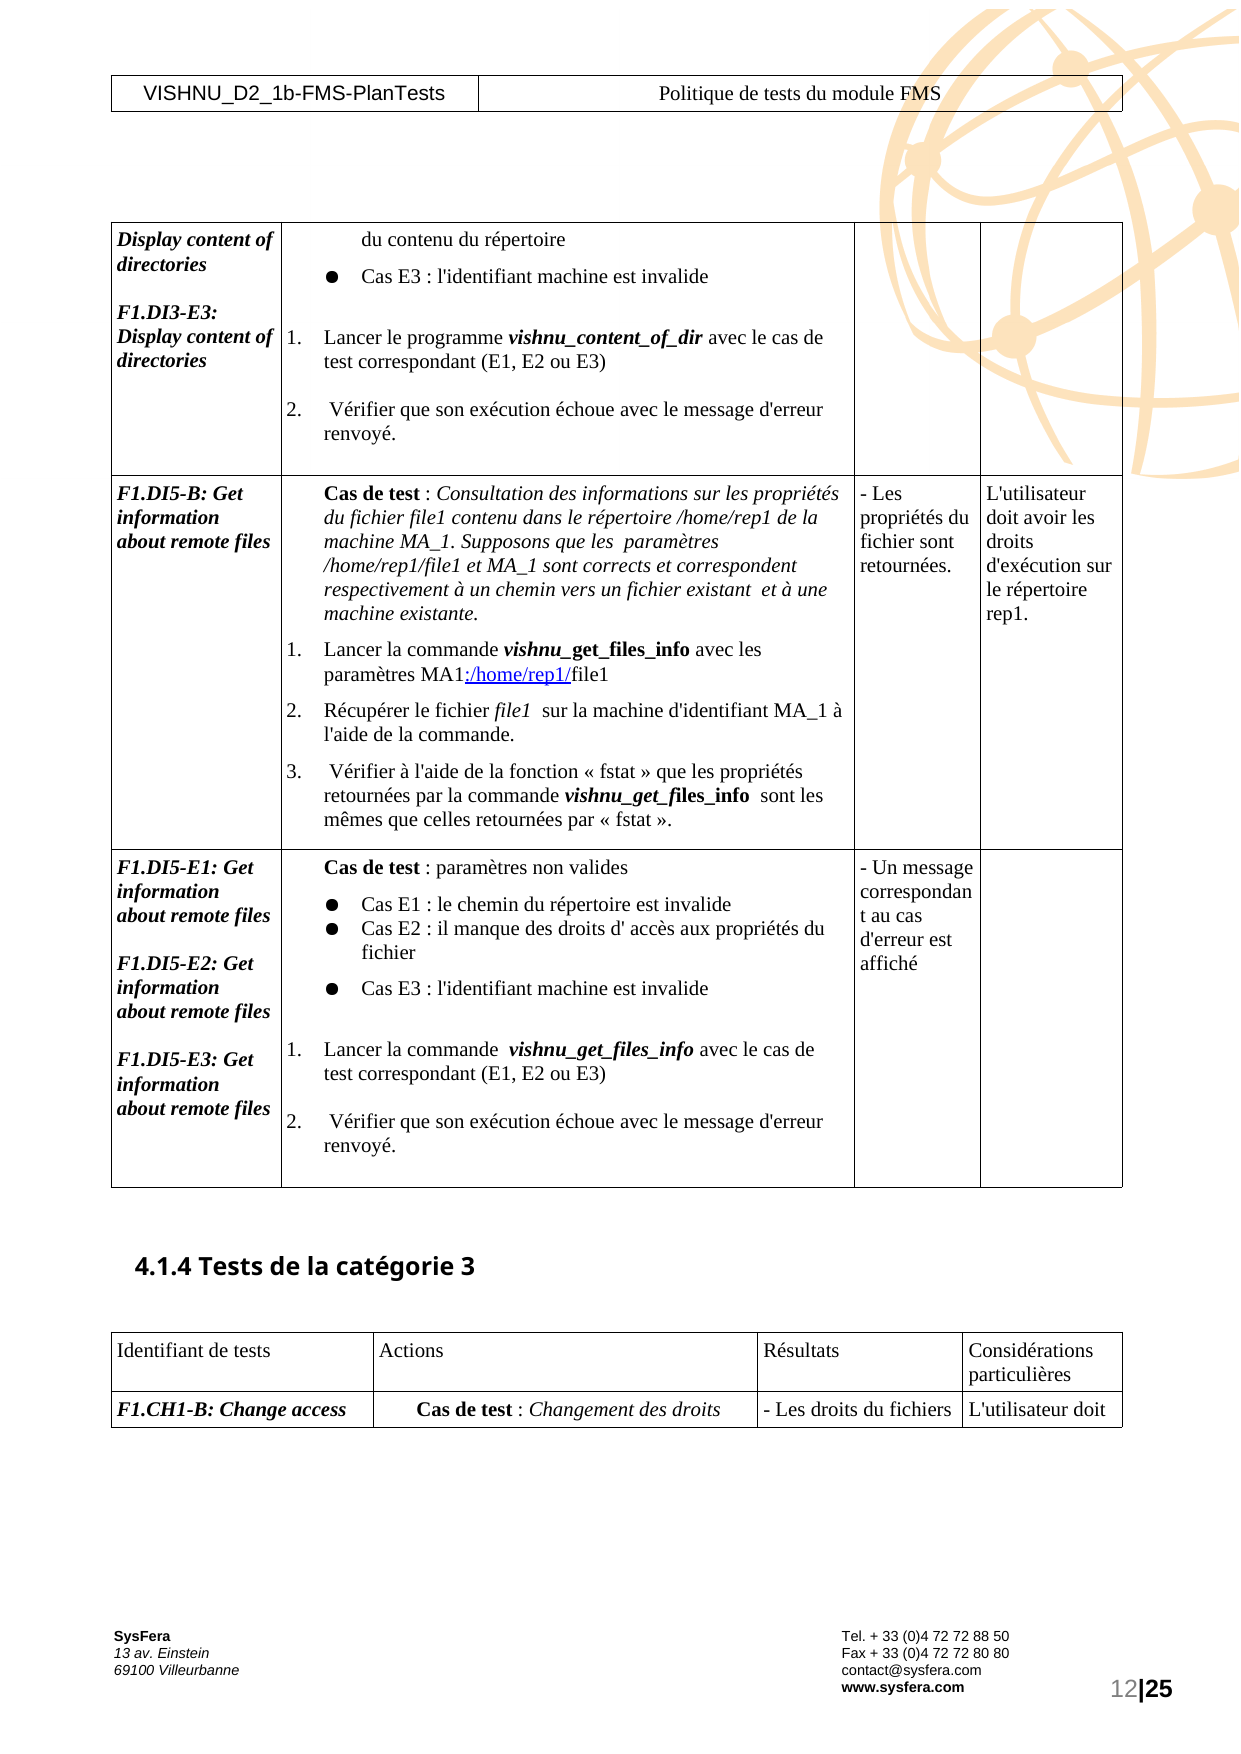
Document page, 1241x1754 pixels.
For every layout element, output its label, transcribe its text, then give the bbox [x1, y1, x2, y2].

subtitle Tests de la catégorie 3 [134, 1248, 1122, 1283]
table_header Résultats [758, 1333, 962, 1391]
picture [1, 9, 1239, 479]
table_header Actions [374, 1333, 757, 1391]
table_cell Cas de test : paramètres non valides Cas E1 : le chemin du répertoire est invalide Cas E2 : il manque des droits d' accès aux propriétés du fichier Cas E3 : l'identifiant machine est invalide Lancer la commande vishnu_get_files_info avec le cas de test correspondant (E1, E2 ou E3) Vérifier que son exécution échoue avec le message d'erreur renvoyé. [282, 850, 854, 1187]
picture [282, 223, 854, 475]
table_cell [981, 850, 1122, 1187]
table_header Identifiant de tests [112, 1333, 373, 1391]
picture [981, 223, 1122, 475]
table_cell F1.CH1-B: Change access rights of files [112, 1392, 373, 1427]
picture [112, 223, 281, 475]
table_cell L'utilisateur doit avoir les droits d'exécution sur le répertoire rep1et les droits de lecture sur le fichier file1. [963, 1392, 1122, 1427]
table_cell F1.DI5-B: Get information about remote files [112, 481, 281, 849]
table_cell - Les propriétés du fichier sont retournées. [855, 481, 980, 849]
table_cell - Un message correspondant au cas d'erreur est affiché [855, 850, 980, 1187]
table_cell - Les droits du fichiers ont été mis à jour. [758, 1392, 962, 1427]
table_cell Cas de test : Consultation des informations sur les propriétés du fichier file1 contenu dans le répertoire /home/rep1 de la machine MA_1. Supposons que les paramètres /home/rep1/file1 et MA_1 sont corrects et correspondent respectivement à un chemin vers un fichier existant et à une machine existante. Lancer la commande vishnu_get_files_info avec les paramètres MA1:/home/rep1/file1 Récupérer le fichier file1 sur la machine d'identifiant MA_1 à l'aide de la commande. Vérifier à l'aide de la fonction « fstat » que les propriétés retournées par la commande vishnu_get_files_info sont les mêmes que celles retournées par « fstat ». [282, 481, 854, 849]
picture [855, 223, 980, 475]
table_cell F1.DI5-E1: Get information about remote files F1.DI5-E2: Get information about remote files F1.DI5-E3: Get information about remote files [112, 850, 281, 1187]
table_cell L'utilisateur doit avoir les droits d'exécution sur le répertoire rep1. [981, 481, 1122, 849]
table_header Considérations particulières [963, 1333, 1122, 1391]
table_cell Cas de test : Changement des droits d'accès du fichier file1 contenu dans le répertoire /home/rep1 de la machine MA_1. Supposons que les paramètres /home/rep1/file1 et MA_1 sont corrects et correspondent respectivement à un chemin vers un répertoire existant et à une machine existante. Lancer la commande vishnu_ch_grp avec les paramètres MA1:/home/rep1/file1 avec les nouveaux droits Lancer la commande vishnu_get_files_info et vérifier que les droits founis en paramètre en ont été appliqués. [374, 1392, 757, 1427]
